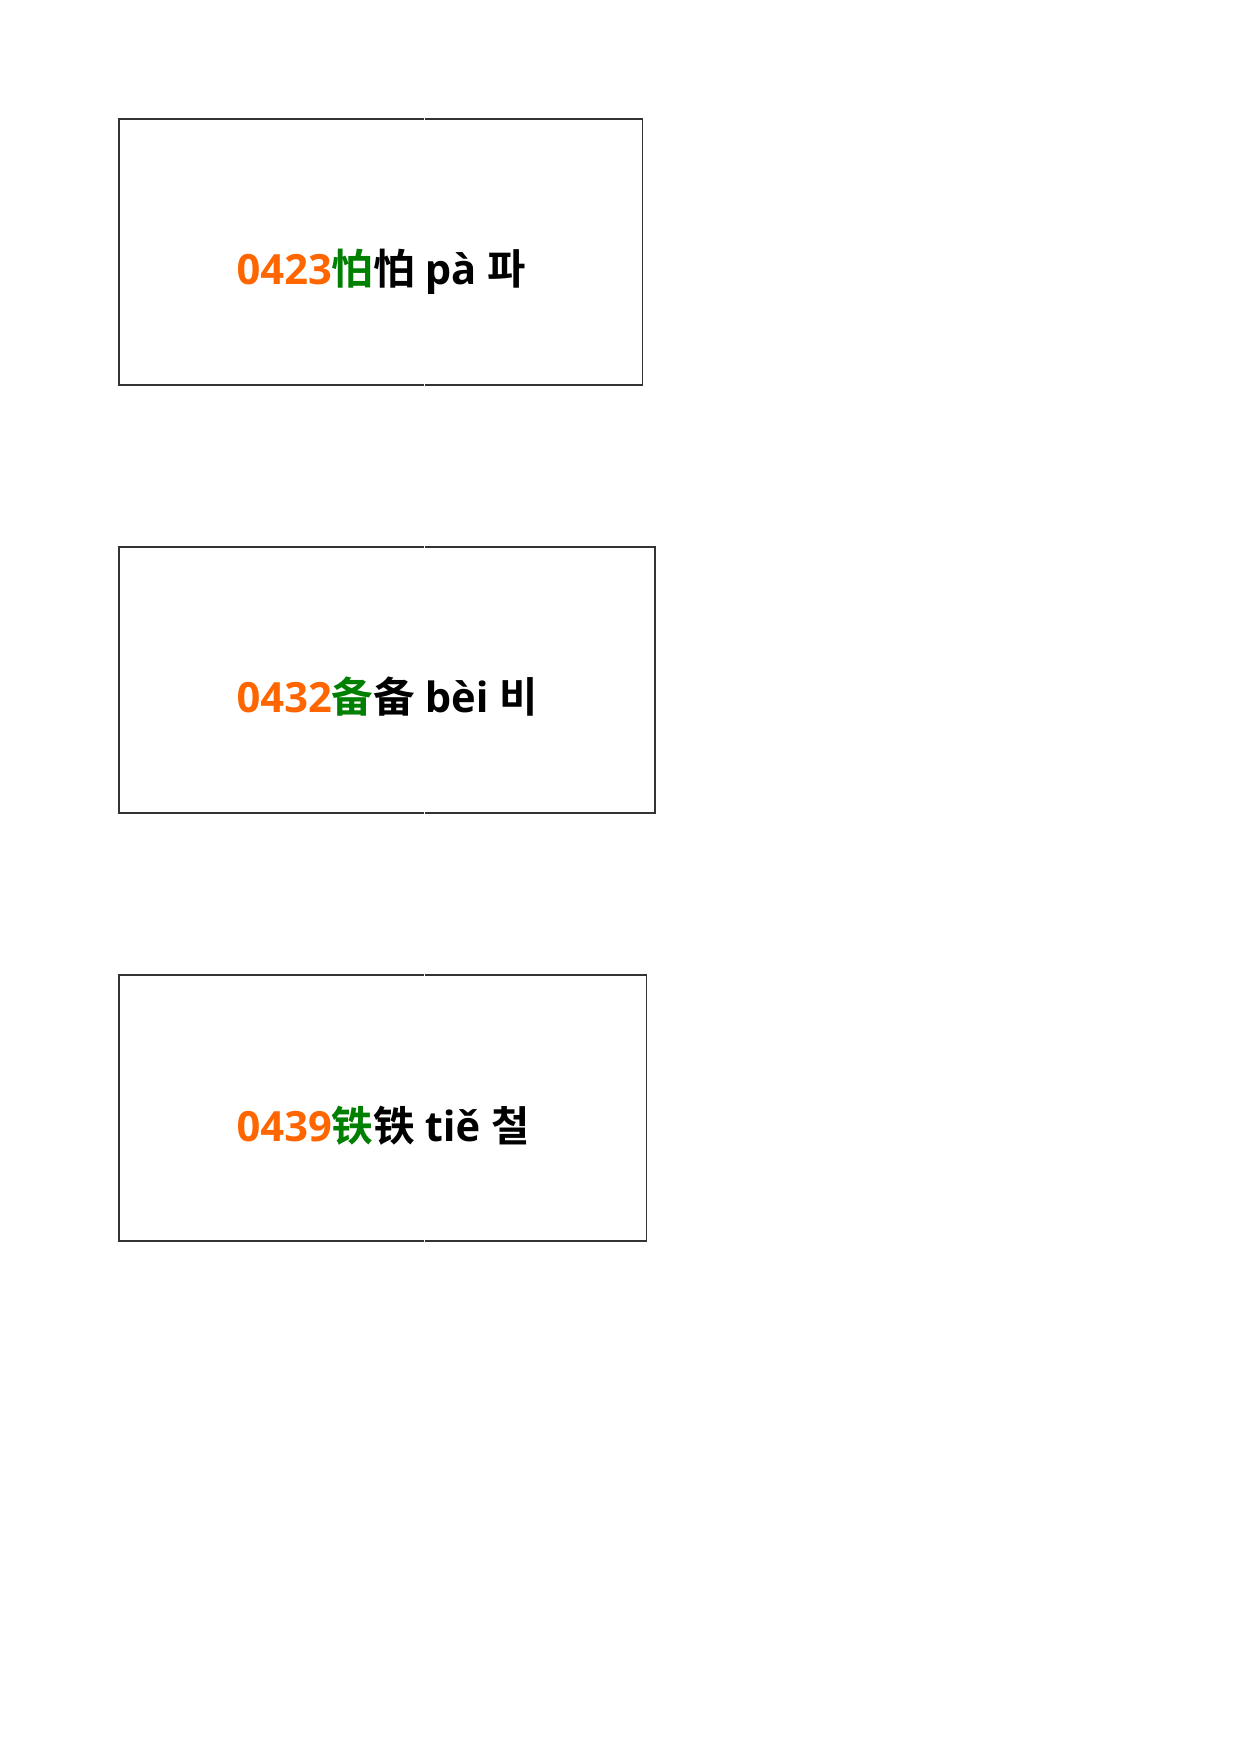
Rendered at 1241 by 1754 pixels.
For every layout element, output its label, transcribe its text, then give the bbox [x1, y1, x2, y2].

text 0432备备 bèi 비 [120, 547, 654, 813]
text 0439铁铁 tiě 철 [120, 975, 646, 1241]
text 0423怕怕 pà 파 [120, 119, 642, 385]
text [647, 974, 1122, 1242]
text [643, 118, 1122, 386]
text [656, 546, 1122, 814]
